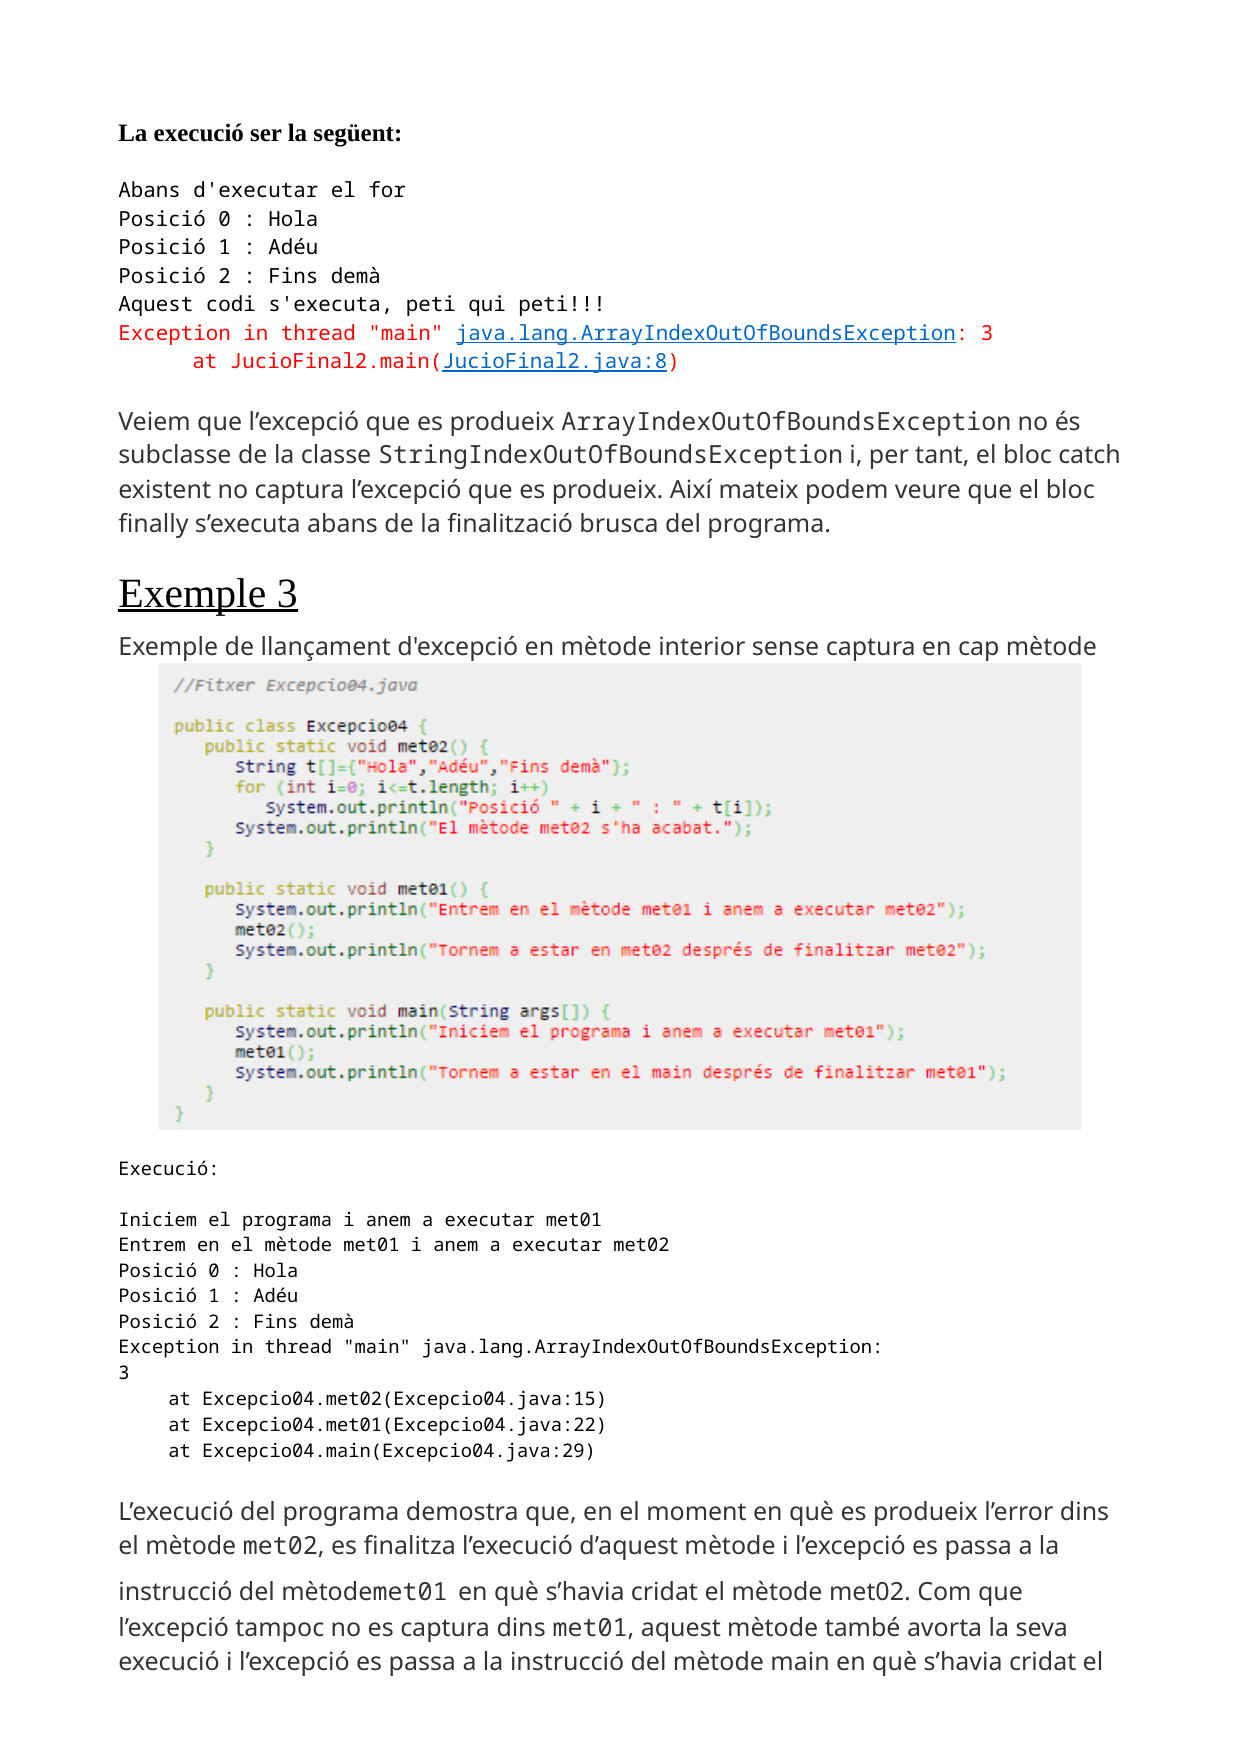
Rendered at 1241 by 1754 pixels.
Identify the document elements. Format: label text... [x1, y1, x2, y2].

text at Excepcio04.met02(Excepcio04.java:15) [118, 1385, 1122, 1411]
text at Excepcio04.main(Excepcio04.java:29) [118, 1437, 1122, 1464]
text Posició 2 : Fins demà [118, 261, 1122, 289]
text Entrem en el mètode met01 i anem a executar met02 [118, 1232, 1122, 1257]
text Exception in thread "main" java.lang.ArrayIndexOutOfBoundsException: [118, 1334, 1122, 1359]
text Exemple 3 [118, 568, 1122, 616]
text 3 [118, 1359, 1122, 1385]
text Execució: [118, 1155, 1122, 1181]
text Exemple de llançament d'excepció en mètode interior sense captura en cap mètode [118, 616, 1122, 664]
picture [158, 663, 1082, 1130]
text Abans d'executar el for [118, 176, 1122, 204]
text Posició 0 : Hola [118, 1257, 1122, 1283]
text La execució ser la següent: [118, 118, 1122, 147]
text Posició 2 : Fins demà [118, 1308, 1122, 1334]
text Posició 1 : Adéu [118, 1283, 1122, 1308]
text Aquest codi s'executa, peti qui peti!!! [118, 289, 1122, 318]
text Posició 0 : Hola [118, 204, 1122, 232]
text at Excepcio04.met01(Excepcio04.java:22) [118, 1411, 1122, 1437]
text at JucioFinal2.main(JucioFinal2.java:8) [118, 346, 1122, 375]
text Iniciem el programa i anem a executar met01 [118, 1206, 1122, 1232]
text Posició 1 : Adéu [118, 232, 1122, 261]
text Veiem que l’excepció que es produeix ArrayIndexOutOfBoundsException no és subclasse de la classe StringIndexOutOfBoundsException i, per tant, el bloc catch existent no captura l’excepció que es produeix. Així mateix podem veure que el bloc finally s’executa abans de la finalització brusca del programa. [118, 403, 1122, 539]
text Exception in thread "main" java.lang.ArrayIndexOutOfBoundsException: 3 [118, 318, 1122, 346]
text L’execució del programa demostra que, en el moment en què es produeix l’error dins el mètode met02, es finalitza l’execució d’aquest mètode i l’excepció es passa a la instrucció del mètodemet01 en què s’havia cridat el mètode met02. Com que l’excepció tampoc no es captura dins met01, aquest mètode també avorta la seva execució i l’excepció es passa a la instrucció del mètode main en què s’havia cridat el [118, 1493, 1122, 1677]
